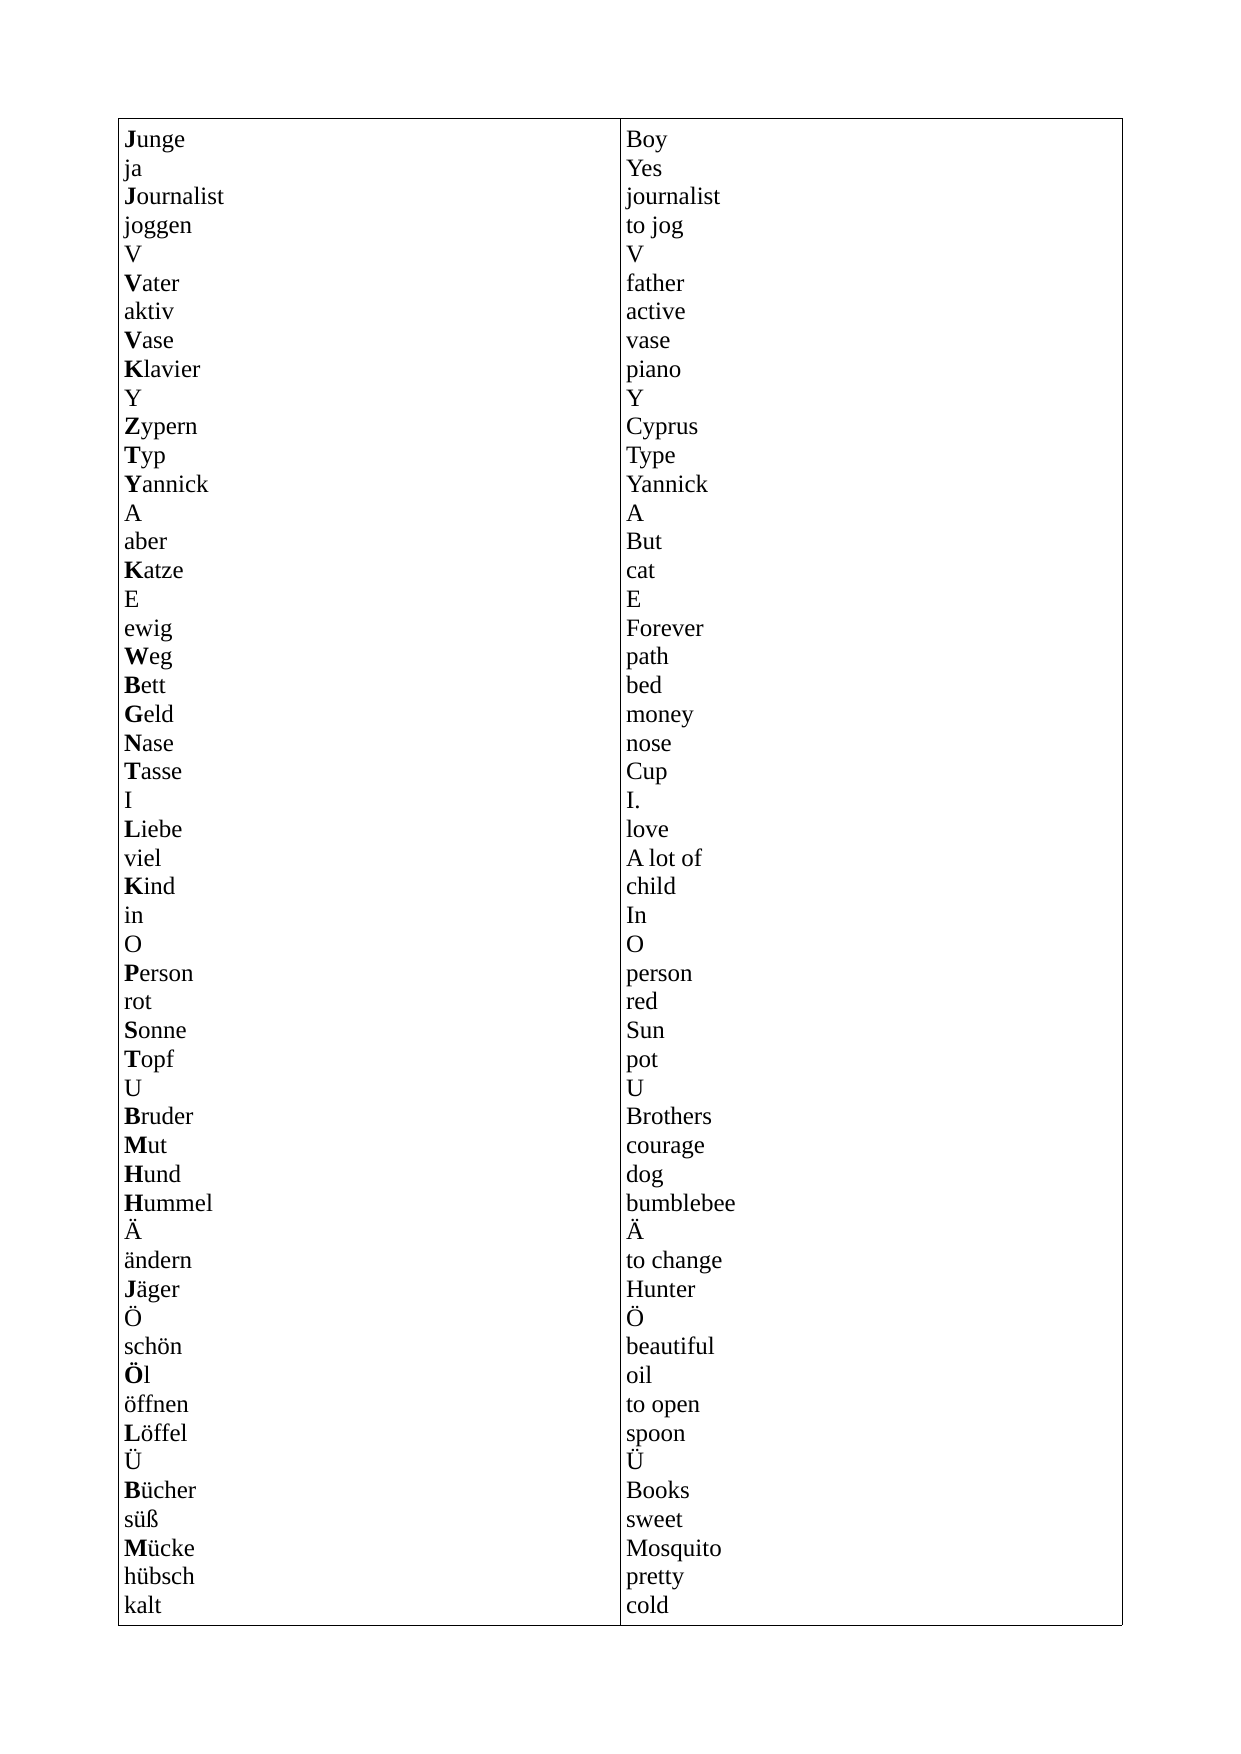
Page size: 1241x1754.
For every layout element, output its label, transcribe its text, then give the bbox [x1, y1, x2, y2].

table_cell Junge ja Journalist joggen V Vater aktiv Vase Klavier Y Zypern Typ Yannick A aber Katze E ewig Weg Bett Geld Nase Tasse I Liebe viel Kind in O Person rot Sonne Topf U Bruder Mut Hund Hummel Ä ändern Jäger Ö schön Öl öffnen Löffel Ü Bücher süß Mücke hübsch kalt [119, 119, 620, 1625]
table_cell Boy Yes journalist to jog V father active vase piano Y Cyprus Type Yannick A But cat E Forever path bed money nose Cup I. love A lot of child In O person red Sun pot U Brothers courage dog bumblebee Ä to change Hunter Ö beautiful oil to open spoon Ü Books sweet Mosquito pretty cold [621, 119, 1122, 1625]
